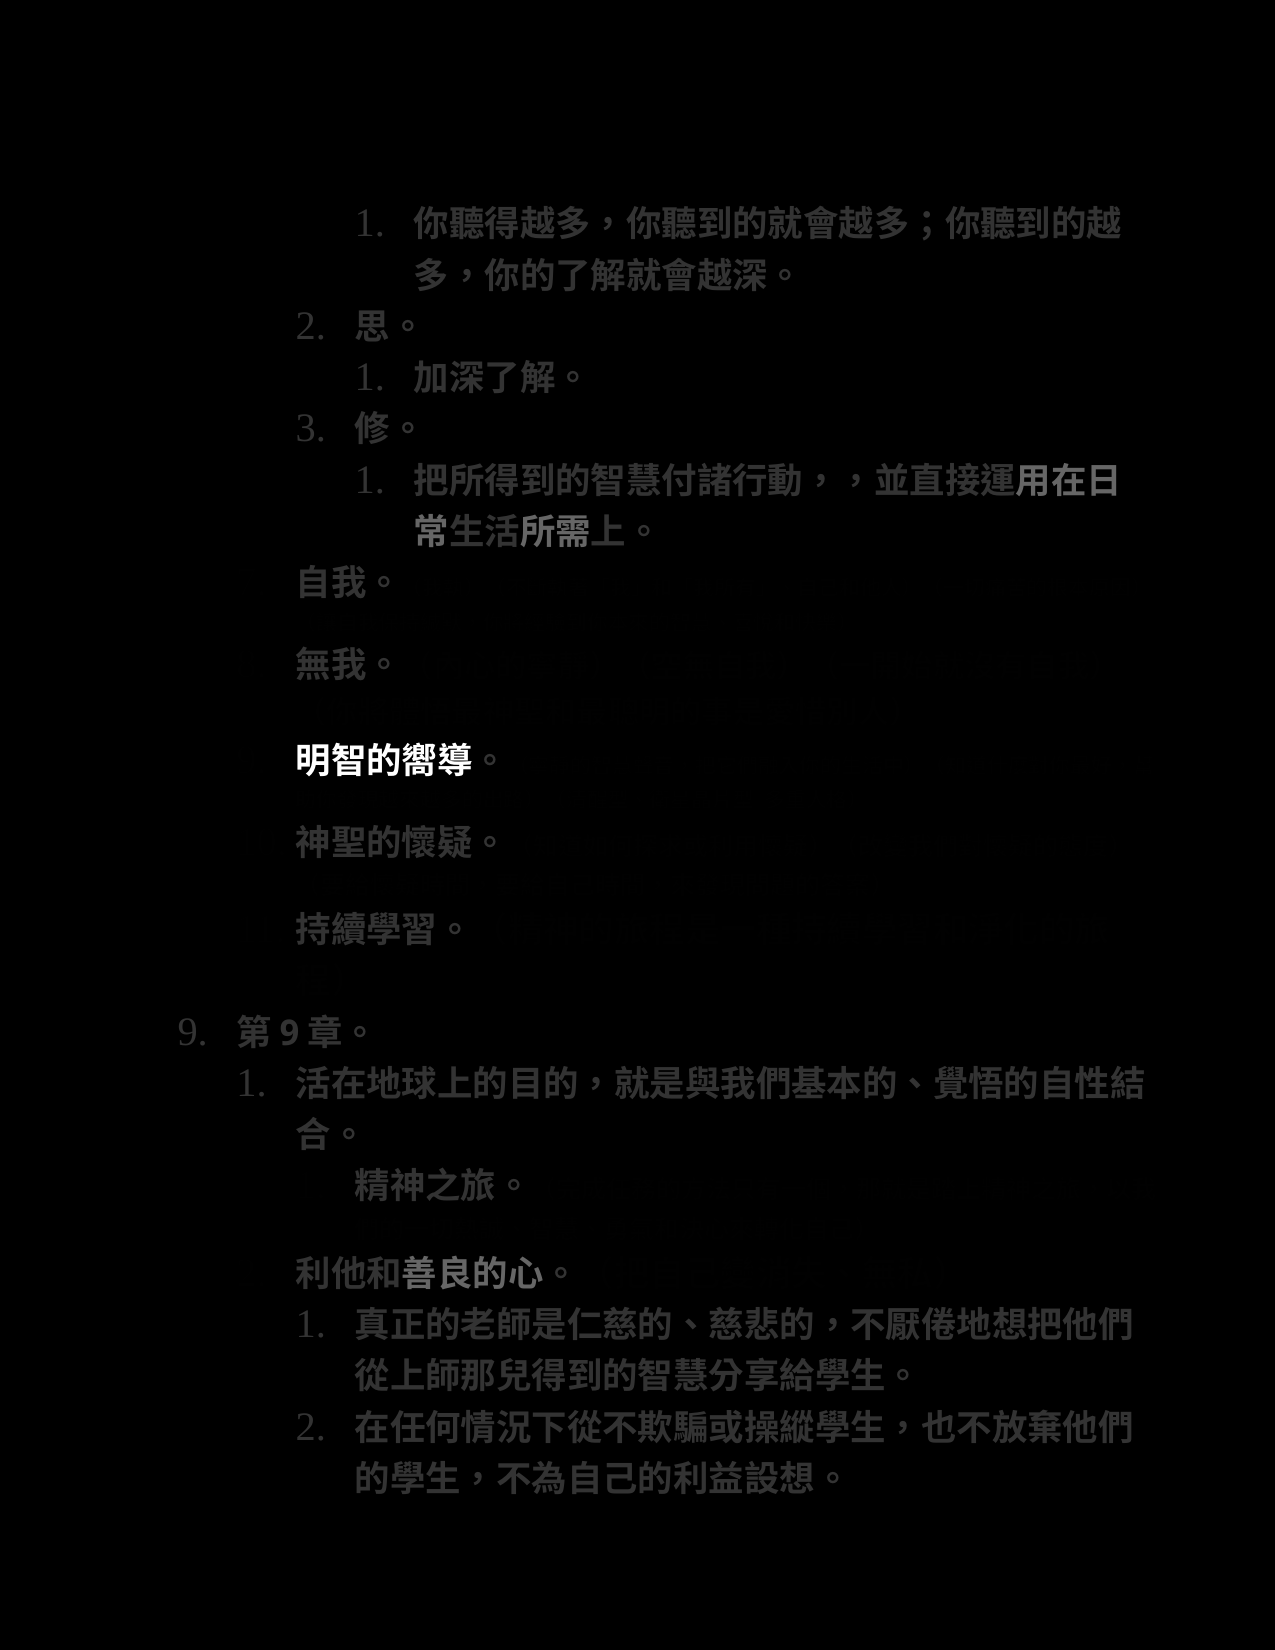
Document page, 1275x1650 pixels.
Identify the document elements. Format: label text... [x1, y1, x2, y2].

list 活在地球上的目的，就是與我們基本的、覺悟的自性結合。 [236, 1055, 1157, 1158]
list 自我。（我執）（不斷執著「我」和「我所有」、自己和他人）（一切痛苦的根本原因）（讓自我保持緘默，你將經驗到你本來的智慧、喜悅和快樂） [236, 554, 1157, 636]
list 利他和善良的心。（把自己變消失、無私） [236, 1245, 1157, 1297]
list 神聖的懷疑。（知道如何探求或利用懷疑）（改變我們對懷疑的態度）（要給懷疑時間，要給自己時間，來發現問題的答案） [236, 814, 1157, 901]
list 在任何情況下從不欺騙或操縱學生，也不放棄他們的學生，不為自己的利益設想。 [295, 1399, 1157, 1502]
list 精神之旅。（完成任務的方法只有一個，那就是踏上精神之旅，以我們的一切熱誠、智慧、勇氣和決心來轉化自己） [295, 1158, 1157, 1245]
list 真正的老師是仁慈的、慈悲的，不厭倦地想把他們從上師那兒得到的智慧分享給學生。 [295, 1297, 1157, 1399]
list 把所得到的智慧付諸行動，，並直接運用在日常生活所需上。 [354, 452, 1157, 554]
list 加深了解。 [354, 349, 1157, 401]
list 思。 [295, 298, 1157, 349]
list 第9章。 [177, 1004, 1157, 1055]
list 無我。（內心的寧靜）（空無自我）（一開始就沒有自我）（你將體悟最神聖和最聰明的事是愛惜別人） [236, 636, 1157, 732]
list 持續學習。（精神的旅程是一種持續學習和淨化的旅程） [236, 901, 1157, 1004]
list 你聽得越多，你聽到的就會越多；你聽到的越多，你的了解就會越深。 [354, 196, 1157, 298]
list 明智的嚮導。（寧靜的智慧聲音，把它們融入你的生活中）（知道什麼對你最好，幫助你發現越來越多的出路）（清醒型、衛星晶片型 多重人格） [236, 732, 1157, 814]
list 修。 [295, 401, 1157, 452]
